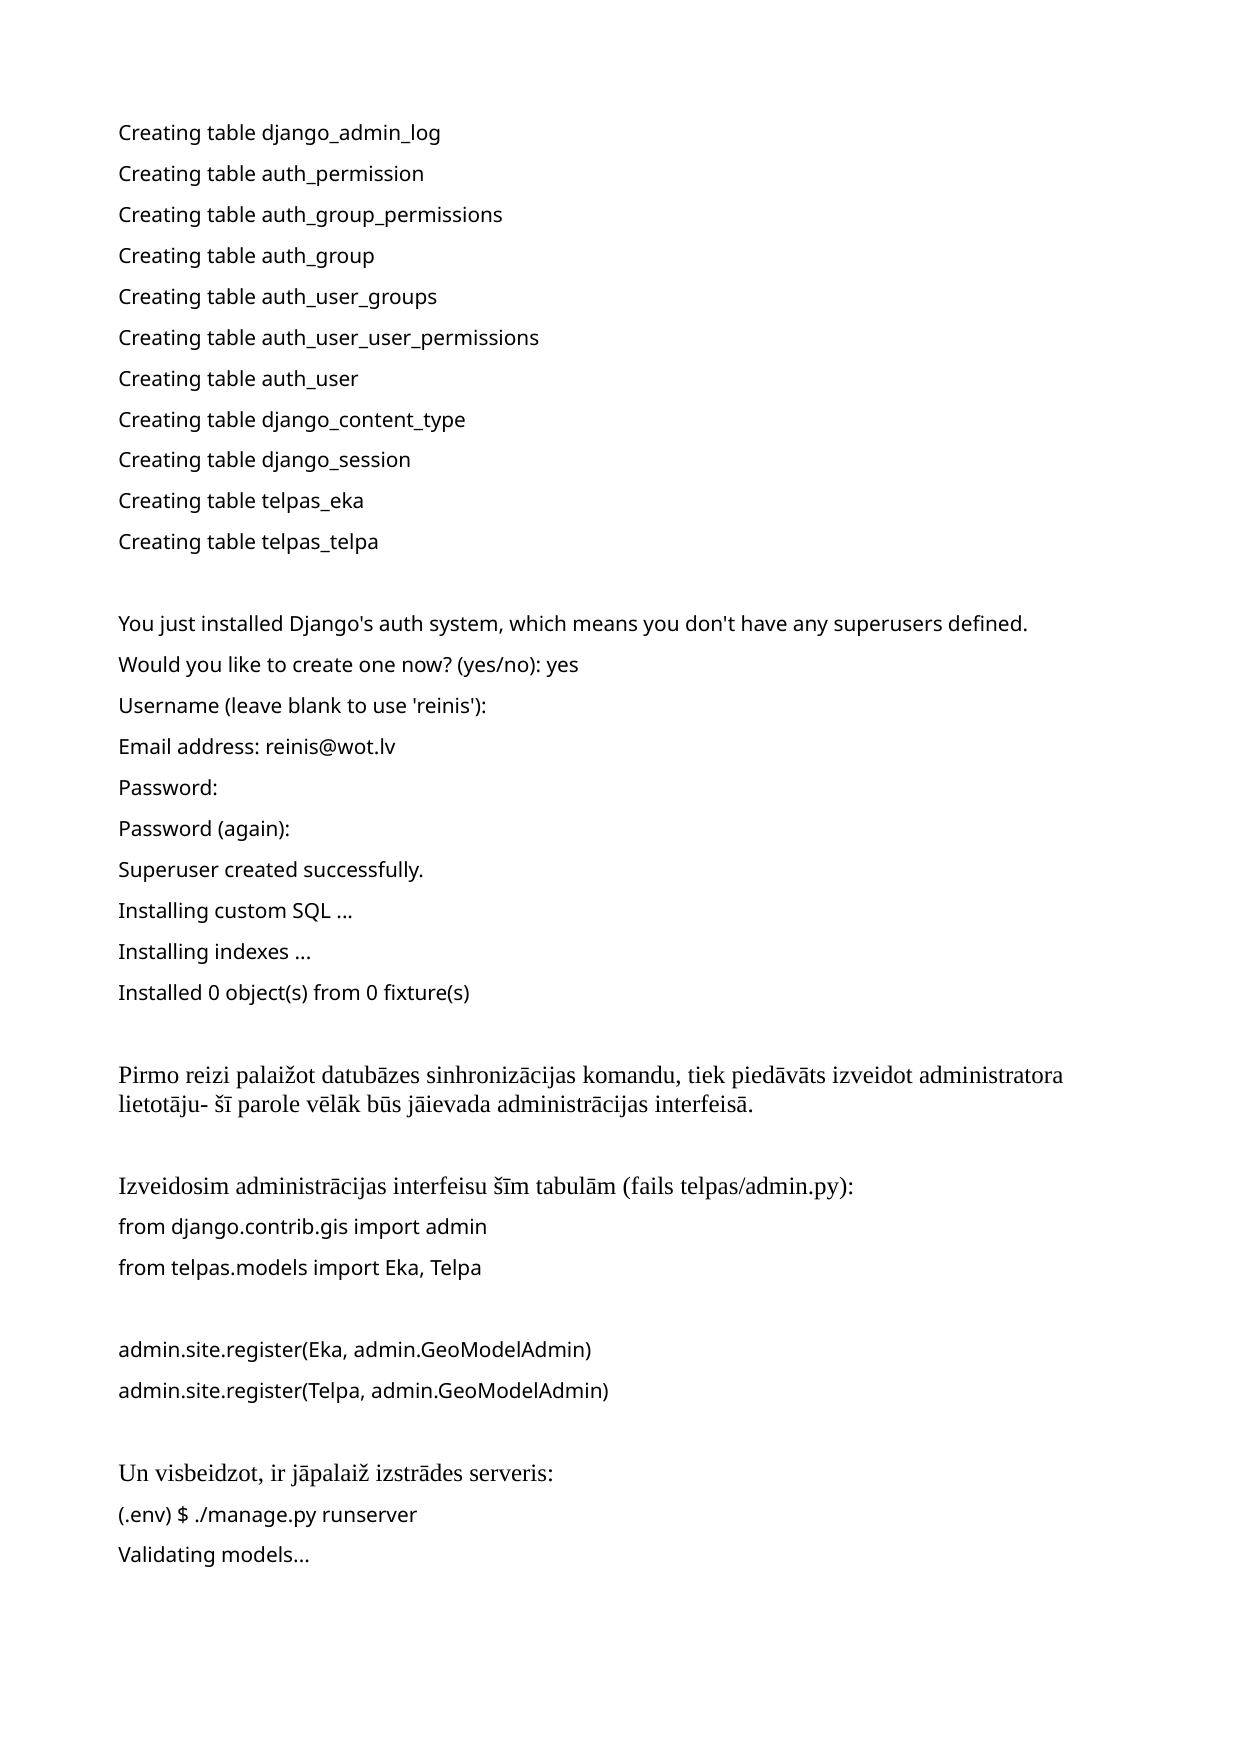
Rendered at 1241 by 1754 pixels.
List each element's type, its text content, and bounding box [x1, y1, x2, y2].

text Creating table django_admin_log [118, 118, 1122, 147]
text (.env) $ ./manage.py runserver [118, 1500, 1122, 1528]
text Creating table django_content_type [118, 405, 1122, 433]
text Username (leave blank to use 'reinis'): [118, 691, 1122, 720]
text Installed 0 object(s) from 0 fixture(s) [118, 978, 1122, 1006]
text admin.site.register(Eka, admin.GeoModelAdmin) [118, 1335, 1122, 1364]
text Creating table auth_group_permissions [118, 200, 1122, 228]
text Password (again): [118, 814, 1122, 842]
text Email address: reinis@wot.lv [118, 732, 1122, 761]
text Creating table django_session [118, 446, 1122, 474]
text Creating table auth_group [118, 241, 1122, 269]
text Creating table telpas_eka [118, 487, 1122, 515]
text You just installed Django's auth system, which means you don't have any superusers defined. [118, 609, 1122, 638]
text admin.site.register(Telpa, admin.GeoModelAdmin) [118, 1376, 1122, 1405]
text Un visbeidzot, ir jāpalaiž izstrādes serveris: [118, 1458, 1122, 1487]
text Creating table telpas_telpa [118, 527, 1122, 556]
text from telpas.models import Eka, Telpa [118, 1253, 1122, 1282]
text from django.contrib.gis import admin [118, 1212, 1122, 1241]
text Izveidosim administrācijas interfeisu šīm tabulām (fails telpas/admin.py): [118, 1171, 1122, 1200]
text Creating table auth_user_groups [118, 282, 1122, 310]
text Validating models... [118, 1541, 1122, 1569]
text Would you like to create one now? (yes/no): yes [118, 650, 1122, 679]
text Creating table auth_permission [118, 159, 1122, 187]
text Installing custom SQL ... [118, 896, 1122, 924]
text Creating table auth_user [118, 364, 1122, 392]
text Creating table auth_user_user_permissions [118, 323, 1122, 351]
text Installing indexes ... [118, 937, 1122, 965]
text Superuser created successfully. [118, 855, 1122, 883]
text Password: [118, 773, 1122, 802]
text Pirmo reizi palaižot datubāzes sinhronizācijas komandu, tiek piedāvāts izveidot administratora lietotāju- šī parole vēlāk būs jāievada administrācijas interfeisā. [118, 1060, 1122, 1117]
